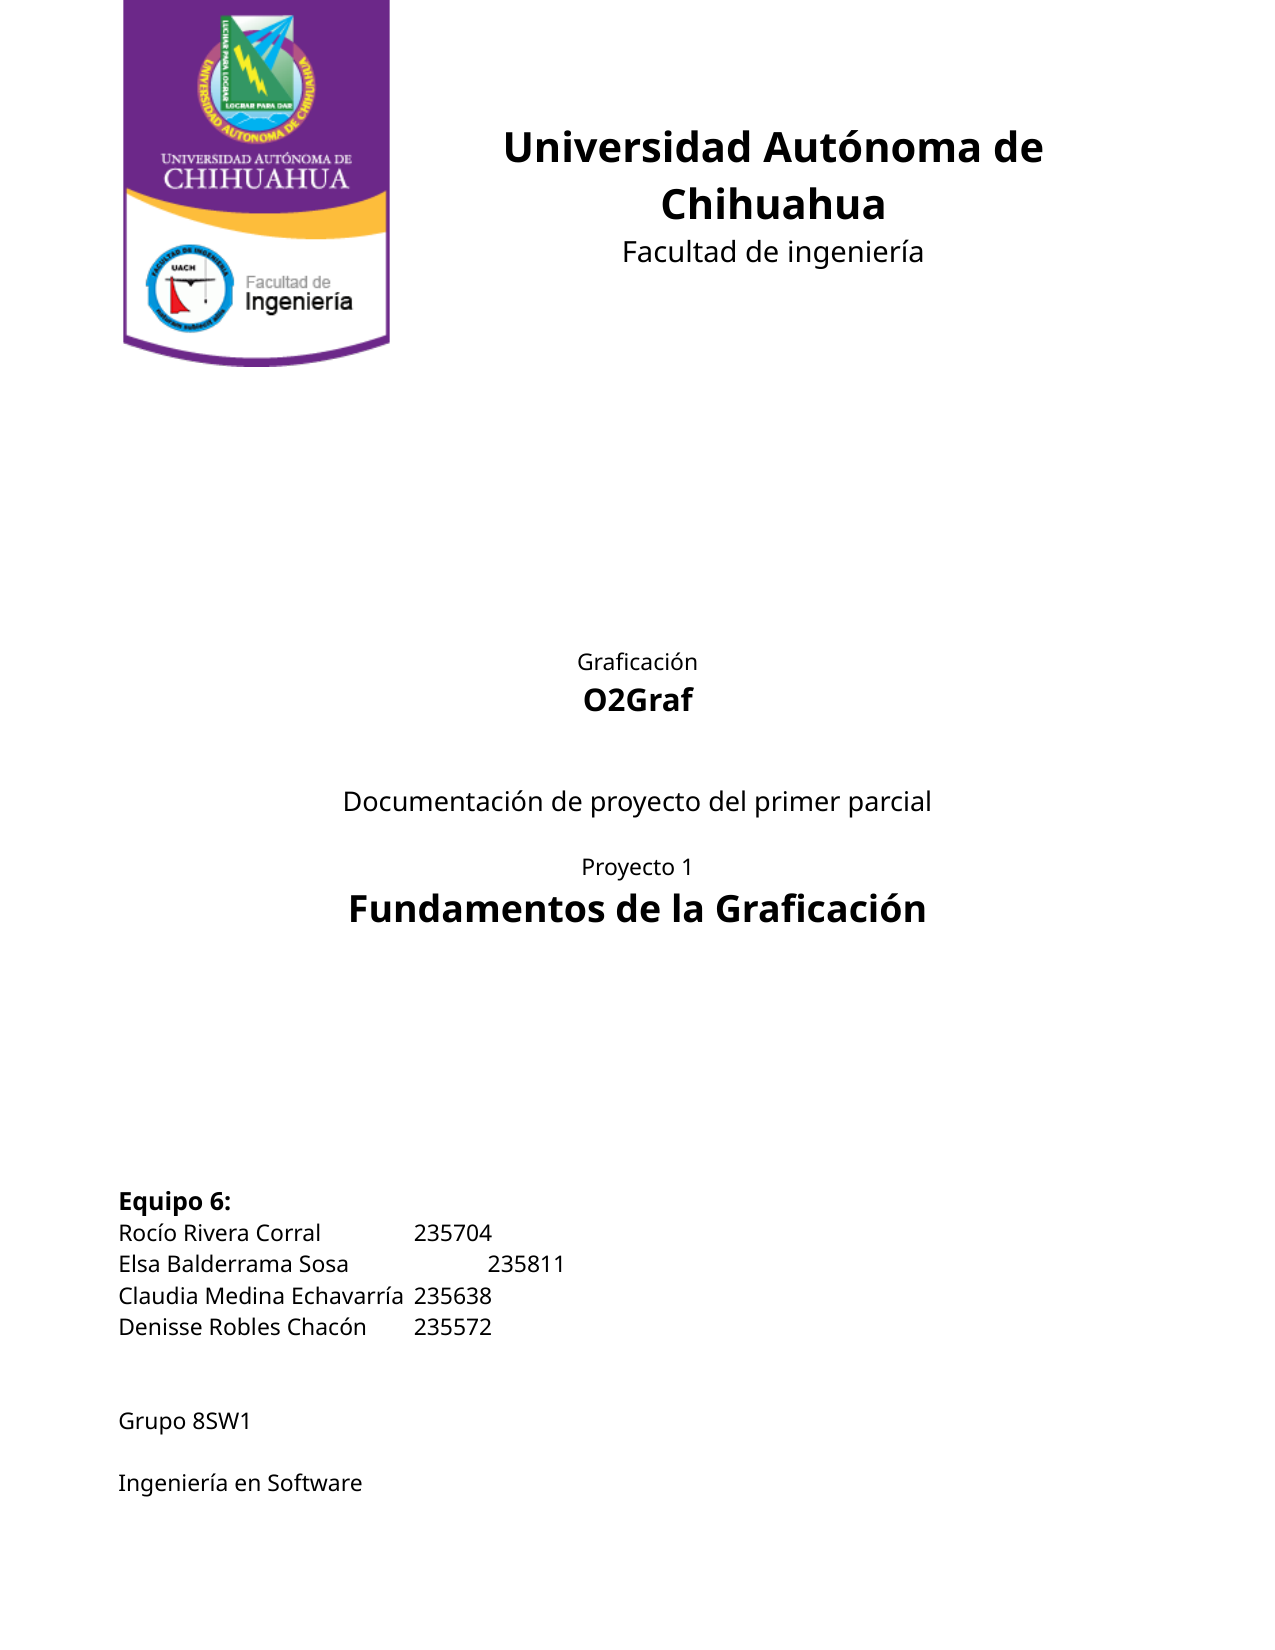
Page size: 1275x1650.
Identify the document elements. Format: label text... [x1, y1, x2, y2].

text Equipo 6: [118, 1183, 1157, 1217]
text Elsa Balderrama Sosa 235811 [118, 1248, 1157, 1280]
text Denisse Robles Chacón 235572 [118, 1311, 1157, 1342]
text Graficación [118, 646, 1157, 678]
text Proyecto 1 [118, 851, 1157, 882]
text Facultad de ingeniería [390, 232, 1157, 271]
picture [123, 0, 390, 367]
text Universidad Autónoma de Chihuahua [390, 118, 1157, 232]
text Rocío Rivera Corral 235704 [118, 1217, 1157, 1248]
text Ingeniería en Software [118, 1467, 1157, 1498]
text Grupo 8SW1 [118, 1405, 1157, 1436]
text Fundamentos de la Graficación [118, 882, 1157, 933]
text O2Graf [118, 678, 1157, 720]
text Documentación de proyecto del primer parcial [118, 783, 1157, 819]
text Claudia Medina Echavarría 235638 [118, 1280, 1157, 1311]
